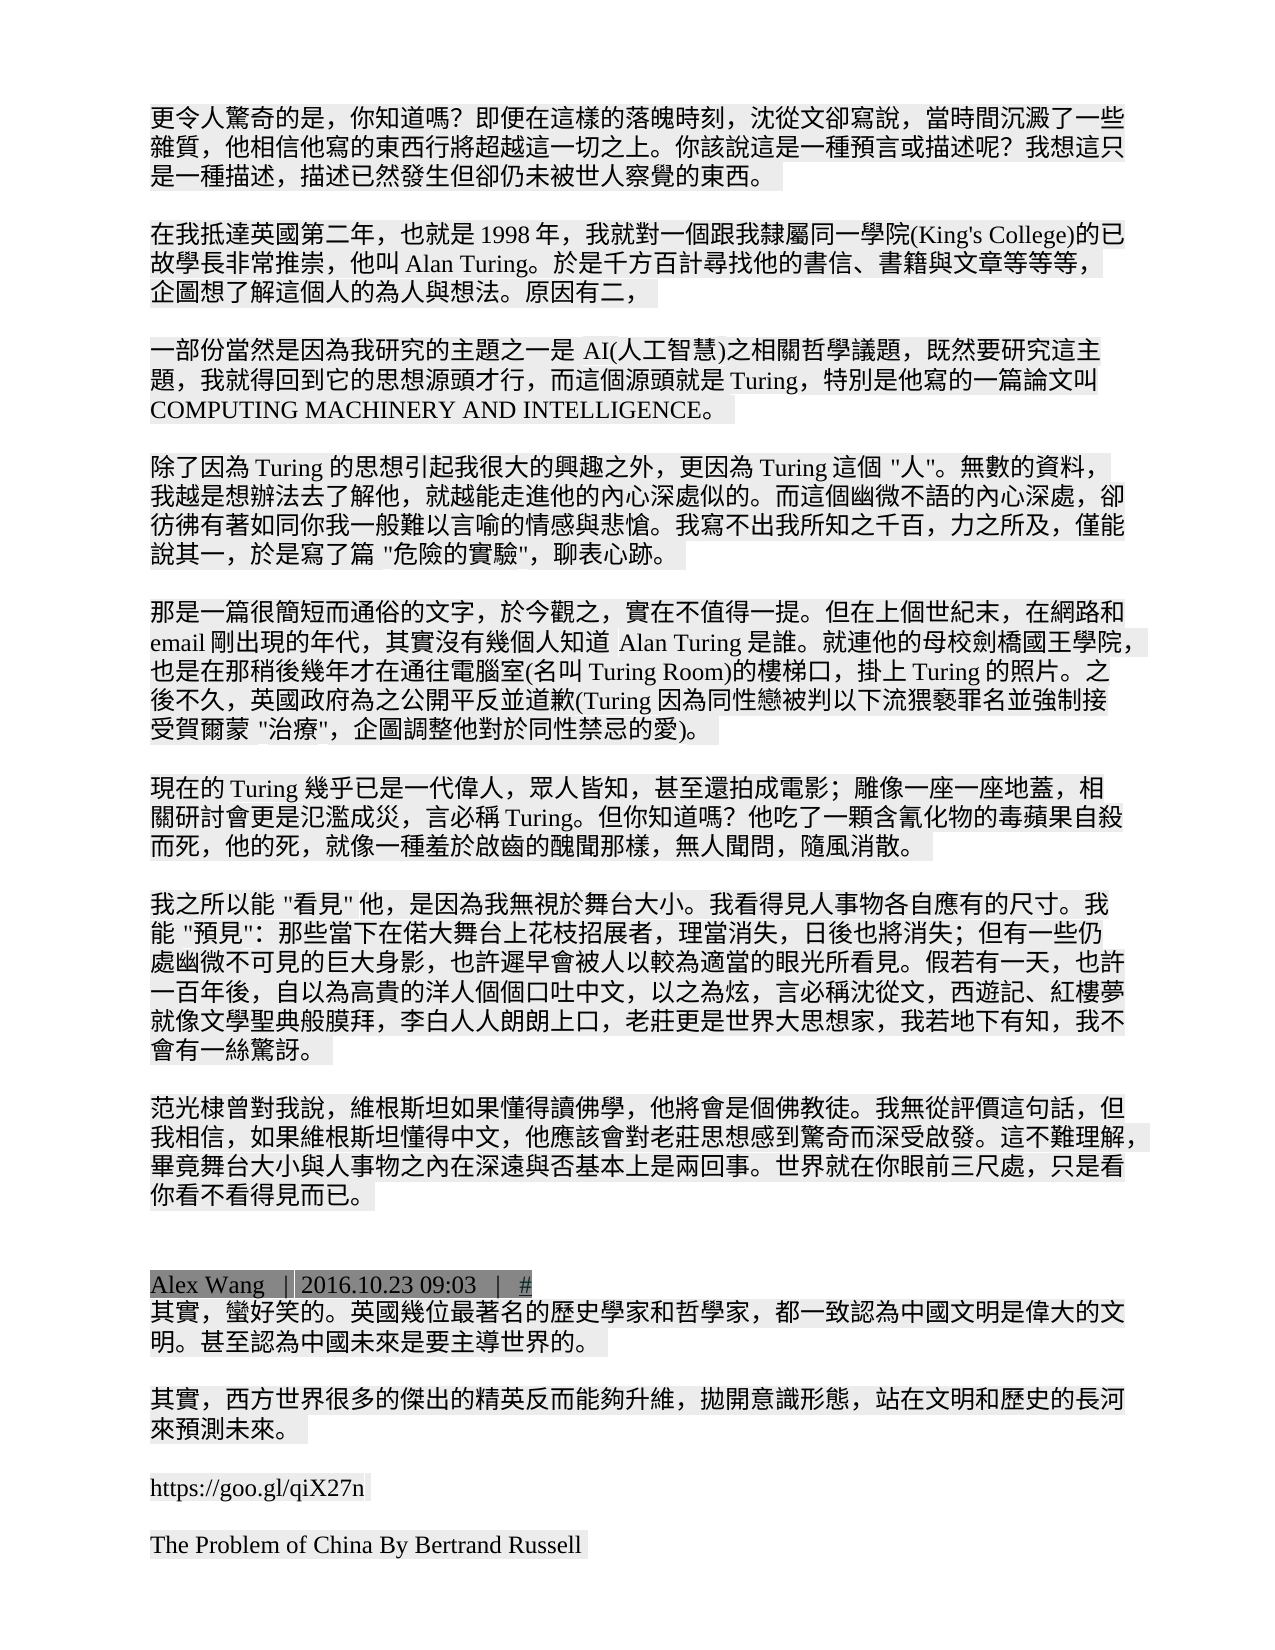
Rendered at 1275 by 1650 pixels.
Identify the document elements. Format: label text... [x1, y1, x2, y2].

text 其實，蠻好笑的。英國幾位最著名的歷史學家和哲學家，都一致認為中國文明是偉大的文明。甚至認為中國未來是要主導世界的。 其實，西方世界很多的傑出的精英反而能夠升維，拋開意識形態，站在文明和歷史的長河來預測未來。 https://goo.gl/qiX27n The Problem of China By Bertrand Russell [150, 1298, 1125, 1559]
text Alex Wang | 2016.10.23 09:03 | # [150, 1270, 1125, 1298]
text 不知道是誰說的，"21世紀是中國人的世紀"。三民主義課本上有這句話。我念高中時，新版的三民主義才有，舊版沒有。當老師在課堂上講出這句話時，全班哄堂大笑，連平常不茍言笑的老師自己都笑呵呵，當成笑話一則。那時是七零年代末，準備跨進八零年代。那時的中國，文革過後，滿目瘡痍。 這個世紀初，剛過完千禧年，也就是2002年，我第一次聽到 "中國崛起" 這句話是出自原提倡者鄭必堅口中，當時給我震撼不小，頗有同感，不吐不快，但無人可說。那時候的中國，仍然和貧窮畫上等號，至少在台灣人眼裏，大陸人就是個可笑可厭甚至因窮而可恥的土包子窮光蛋，我周遭無數的台灣留學生，他們平常的談話主題樂趣之一就是嘲笑大陸人的貧窮與穿著打扮之土裏土氣，往往語多不屑，百般歧視，我常為此與人起衝突。我說，大陸窮，我們應該是想辦法去幫他，怎麼是去嘲笑他呢？ 如今，如果有人說，"21世紀是中國人的世紀"，恐怕再也引不起一絲笑聲。 我不相信預言，但我相信描述。我去球館練球，對著桌球發球機，每次反覆只練習一個反拍動作。一次打不好，那就打一百次。一百次如果還打不好，那就打一百萬次。總有一天，我應該能把這個基本動作打好吧？這時候，倘若外在其它條件不變，那麼，早在我打到比方說第一萬次時，我其實就能 "預見" 到我的將來。與其說這是一種預見或預言，不如說這只是事物初發之始的一種描述。 並不是每個人都有這種描述初始的本事。套句流行用語，這就是看出一種趨勢，用我的話來說就是看出一種素質，一種潛能，一種強大的可能性。我看出這是一棵芒果樹，我知道假以時日它將長得多高以及結出何種果實。 1998-1999年左右，上個世紀末，時代趨勢之說甚囂塵上。我的一位朋友，一個文化界名人有一回說，他擔心台灣年輕一代若不努力，將喪失競爭力，很可能以後 "只好" "流落" 大陸去找工作。聞言者都說他真是高瞻遠矚，看得這麼遠。但我當時跟他唱了反調，我說，這應該不叫 "只好流落" 大陸，而是一種更好的出路才對；所以應該這樣說：台灣年輕一代的最好要多努力，否則你以後根本沒有本事去大陸與人競爭。 如今30 年過去了，似乎我所 "預言" 的趨勢要準確一些。 牛頓說，我看得遠，是因為我站在巨人的肩膀上。同樣地，很多東西之所以被看見，是因為它所屬的 "舞台" 大了。你知道我 "看見"了什麼嗎？我看見有一天，中國這個舞台將會大到讓很多原本隱而未見的東西都將呈現在世人面前，甚至呈現放大效果。 假若我今天是個之乎者也的傳統學者，也許出於我的偏愛，我會說出偏心話。可我不是，我是喝洋墨水的，我並不看輕西方文化，並且受它影響很深。但在這同時，我自小也深受中國文化的影響。我應該可以持平地看待兩邊文化的相似與相異以及各自長短。老實說，西方文化被過度放大了，而在許多藝術方面遠遠更勝西方的中國文化，卻被縮小到幾乎看不見。 我若在公車站捧著一本但丁神曲，你會覺得我很有文化，居然看這麼偉大的書；但我若捧著一本紅樓夢或西遊記，你可能會納悶，我是吃飽太閒嗎？怎麼在看閒書？明明文化水平不相上下的東西，評價卻大不同。為什麼？因為所謂小者因舞台太小而小。 我若談到R.M.Rilke，說是我的最愛詩人之一，你肯定很佩服。但我若說我最喜歡李白和蘇東坡了，你大概只會說 "喔，是嗎？"。但若憑心而論，以我的眼光看，Rilke若想要在中國競爭詩仙寶座，恐怕進不了前十六強，搞不好會外賽就淘汰。但他不是很偉大嗎？北島還頒給他上個世紀最偉大的詩人頭銜不是嗎？為何如此？因為大者因其舞台太大也跟著放大了。 沈從文成名前，四處投稿都被退稿，但他出於生計賺稿費所需，仍然投個不停，投到後來變成出版社、雜誌社的一個笑話。某天，編輯會議上，編輯問說，最近作家投稿都不是很踴躍。語畢，助理說，投稿很踴躍啊，於是拿出一堆稿件灑在桌上、地下，連成一長串，大家笑成一團。這些惹來笑柄的稿子就是沈從文投的。 更令人驚奇的是，你知道嗎？即便在這樣的落魄時刻，沈從文卻寫說，當時間沉澱了一些雜質，他相信他寫的東西行將超越這一切之上。你該說這是一種預言或描述呢？我想這只是一種描述，描述已然發生但卻仍未被世人察覺的東西。 在我抵達英國第二年，也就是1998年，我就對一個跟我隸屬同一學院(King's College)的已故學長非常推崇，他叫Alan Turing。於是千方百計尋找他的書信、書籍與文章等等等，企圖想了解這個人的為人與想法。原因有二， 一部份當然是因為我研究的主題之一是 AI(人工智慧)之相關哲學議題，既然要研究這主題，我就得回到它的思想源頭才行，而這個源頭就是Turing，特別是他寫的一篇論文叫COMPUTING MACHINERY AND INTELLIGENCE。 除了因為Turing 的思想引起我很大的興趣之外，更因為Turing這個 "人"。無數的資料，我越是想辦法去了解他，就越能走進他的內心深處似的。而這個幽微不語的內心深處，卻彷彿有著如同你我一般難以言喻的情感與悲愴。我寫不出我所知之千百，力之所及，僅能說其一，於是寫了篇 "危險的實驗"，聊表心跡。 那是一篇很簡短而通俗的文字，於今觀之，實在不值得一提。但在上個世紀末，在網路和email剛出現的年代，其實沒有幾個人知道 Alan Turing 是誰。就連他的母校劍橋國王學院，也是在那稍後幾年才在通往電腦室(名叫Turing Room)的樓梯口，掛上Turing的照片。之後不久，英國政府為之公開平反並道歉(Turing 因為同性戀被判以下流猥褻罪名並強制接受賀爾蒙 "治療"，企圖調整他對於同性禁忌的愛)。 現在的Turing 幾乎已是一代偉人，眾人皆知，甚至還拍成電影；雕像一座一座地蓋，相關研討會更是氾濫成災，言必稱Turing。但你知道嗎？他吃了一顆含氰化物的毒蘋果自殺而死，他的死，就像一種羞於啟齒的醜聞那樣，無人聞問，隨風消散。 我之所以能 "看見" 他，是因為我無視於舞台大小。我看得見人事物各自應有的尺寸。我能 "預見"：那些當下在偌大舞台上花枝招展者，理當消失，日後也將消失；但有一些仍處幽微不可見的巨大身影，也許遲早會被人以較為適當的眼光所看見。假若有一天，也許一百年後，自以為高貴的洋人個個口吐中文，以之為炫，言必稱沈從文，西遊記、紅樓夢就像文學聖典般膜拜，李白人人朗朗上口，老莊更是世界大思想家，我若地下有知，我不會有一絲驚訝。 范光棣曾對我說，維根斯坦如果懂得讀佛學，他將會是個佛教徒。我無從評價這句話，但我相信，如果維根斯坦懂得中文，他應該會對老莊思想感到驚奇而深受啟發。這不難理解，畢竟舞台大小與人事物之內在深遠與否基本上是兩回事。世界就在你眼前三尺處，只是看你看不看得見而已。 [150, 75, 1125, 1211]
